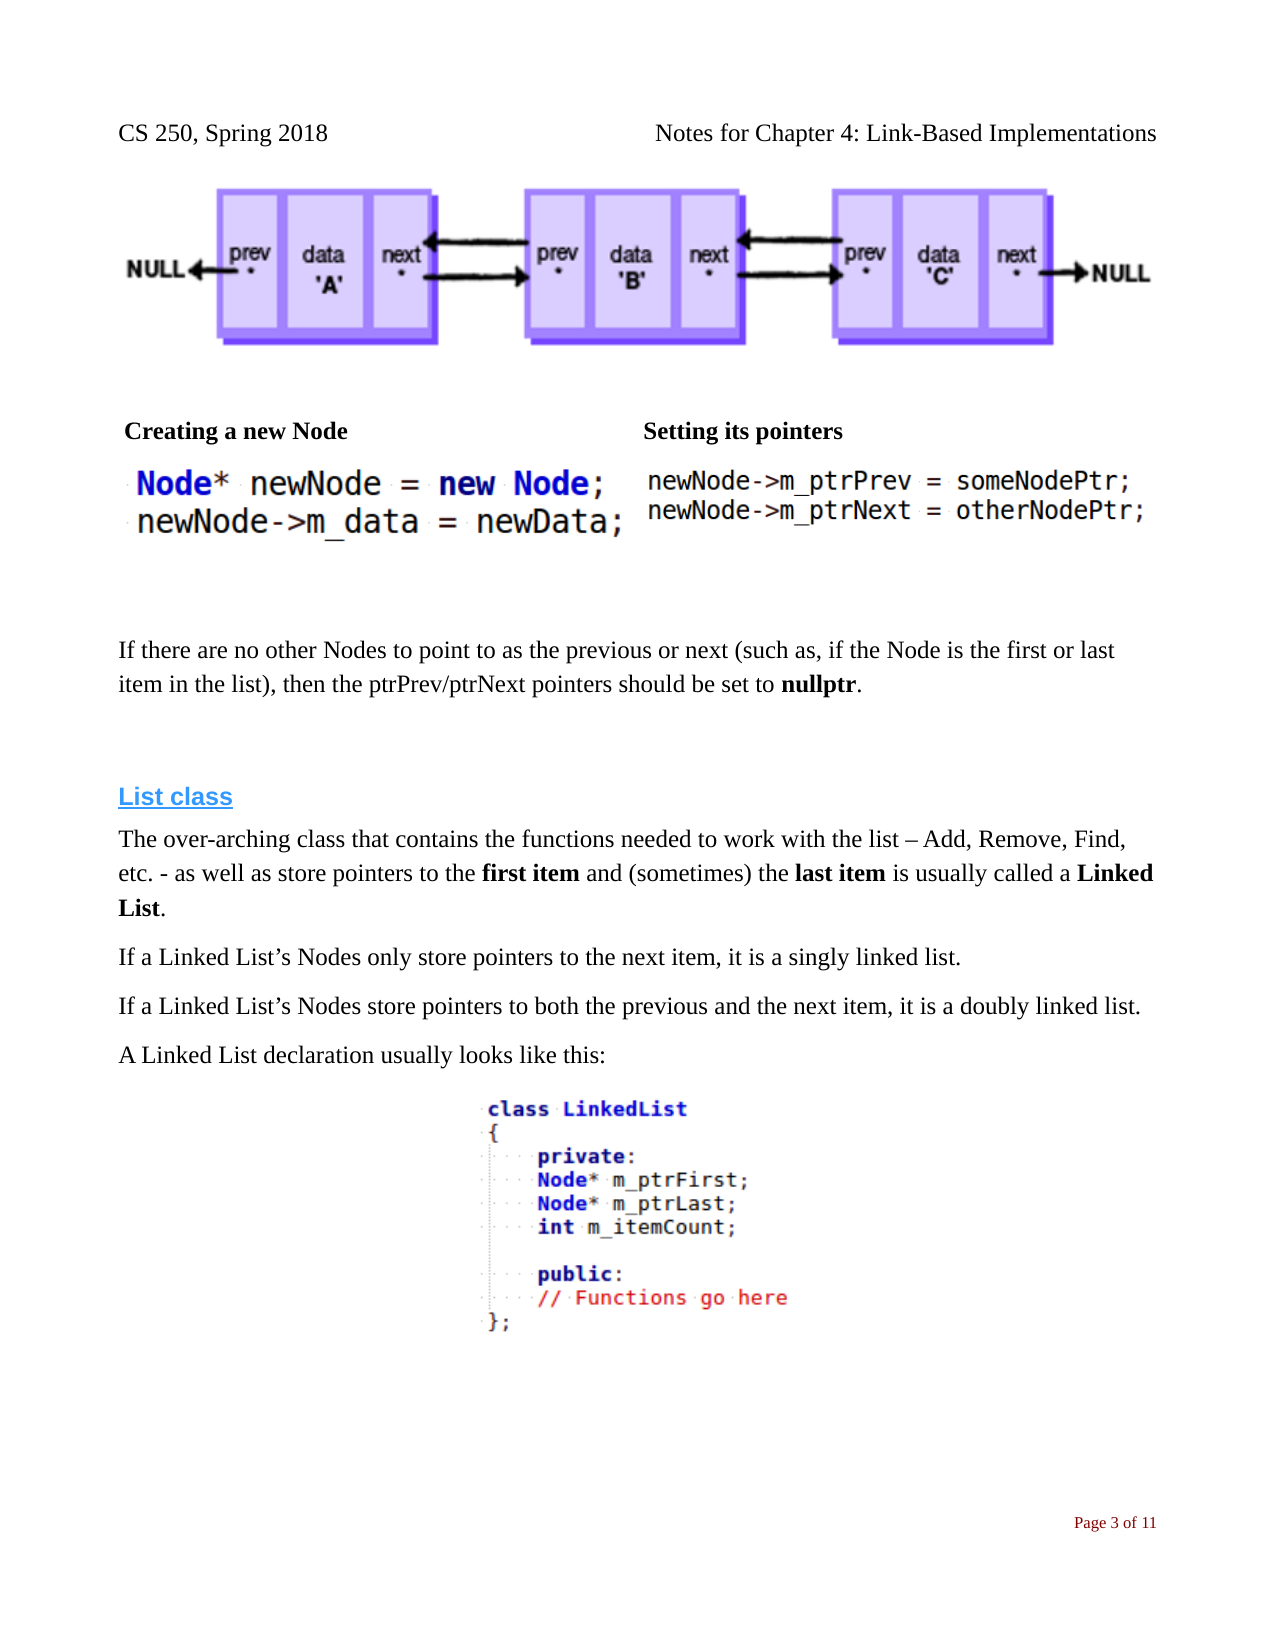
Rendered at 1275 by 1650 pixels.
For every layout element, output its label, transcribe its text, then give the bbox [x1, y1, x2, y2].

text If a Linked List’s Nodes store pointers to both the previous and the next item, it is a doubly linked list. [118, 991, 1157, 1019]
table_header Creating a new Node [118, 410, 637, 450]
picture [643, 456, 1152, 536]
table_header Setting its pointers [638, 410, 1157, 450]
picture [118, 176, 1157, 356]
text A Linked List declaration usually looks like this: [118, 1040, 1157, 1068]
table_cell [118, 450, 637, 586]
table_cell [638, 450, 1157, 586]
picture [123, 456, 632, 552]
text If there are no other Nodes to point to as the previous or next (such as, if the Node is the first or last item in the list), then the ptrPrev/ptrNext pointers should be set to nullptr. [118, 635, 1157, 698]
text The over-arching class that contains the functions needed to work with the list – Add, Remove, Find, etc. - as well as store pointers to the first item and (sometimes) the last item is usually called a Linked List. [118, 824, 1157, 921]
text If a Linked List’s Nodes only store pointers to the next item, it is a singly linked list. [118, 942, 1157, 970]
picture [475, 1088, 800, 1341]
subtitle List class [118, 782, 1157, 811]
